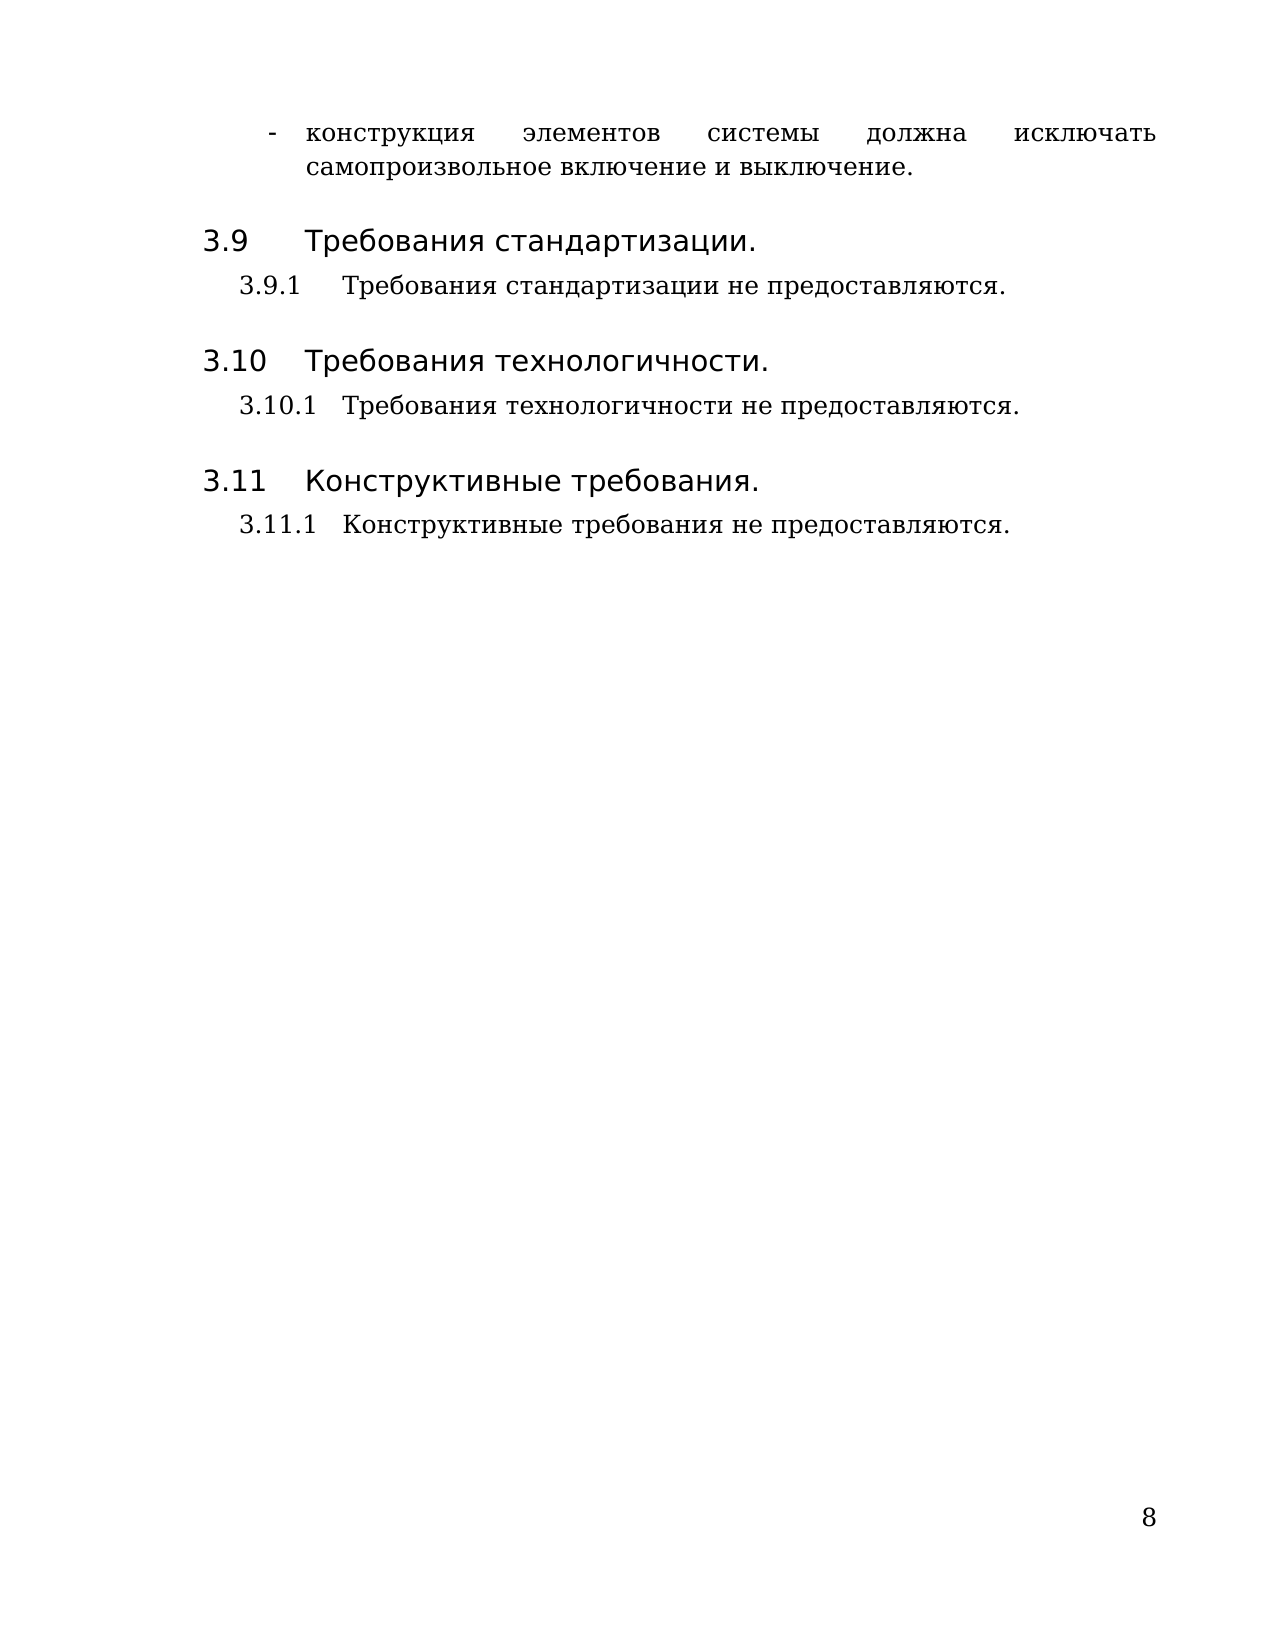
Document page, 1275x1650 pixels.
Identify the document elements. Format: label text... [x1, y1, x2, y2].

list Требования технологичности не предоставляются. [231, 391, 1157, 420]
subtitle Требования технологичности. [193, 344, 1157, 378]
subtitle Требования стандартизации. [193, 225, 1157, 259]
list Требования стандартизации не предоставляются. [231, 271, 1157, 300]
list конструкция элементов системы должна исключать самопроизвольное включение и выключение. [268, 118, 1157, 181]
list Конструктивные требования не предоставляются. [231, 510, 1157, 539]
subtitle Конструктивные требования. [193, 464, 1157, 498]
